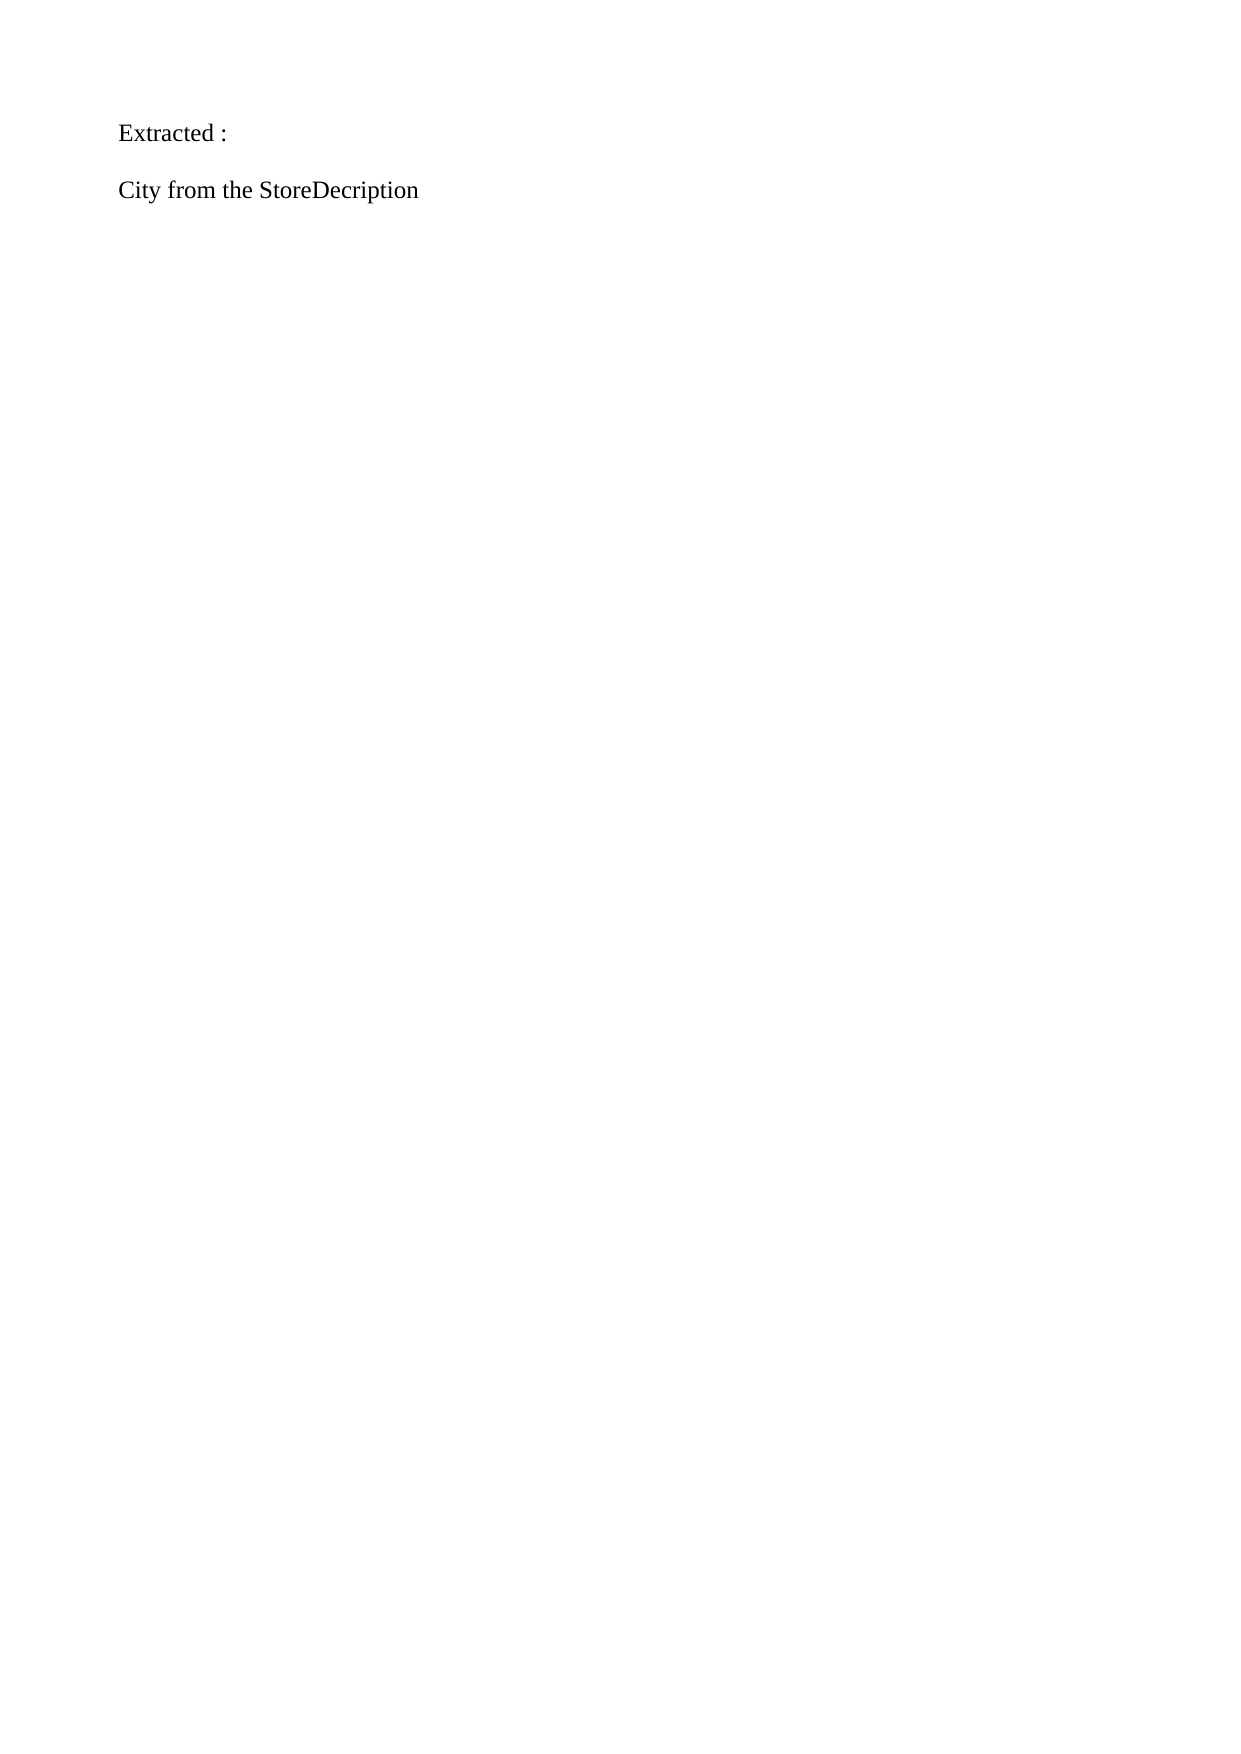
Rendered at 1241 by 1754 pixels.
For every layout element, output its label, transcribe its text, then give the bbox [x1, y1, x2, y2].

text City from the StoreDecription [118, 176, 1122, 204]
text Extracted : [118, 118, 1122, 147]
